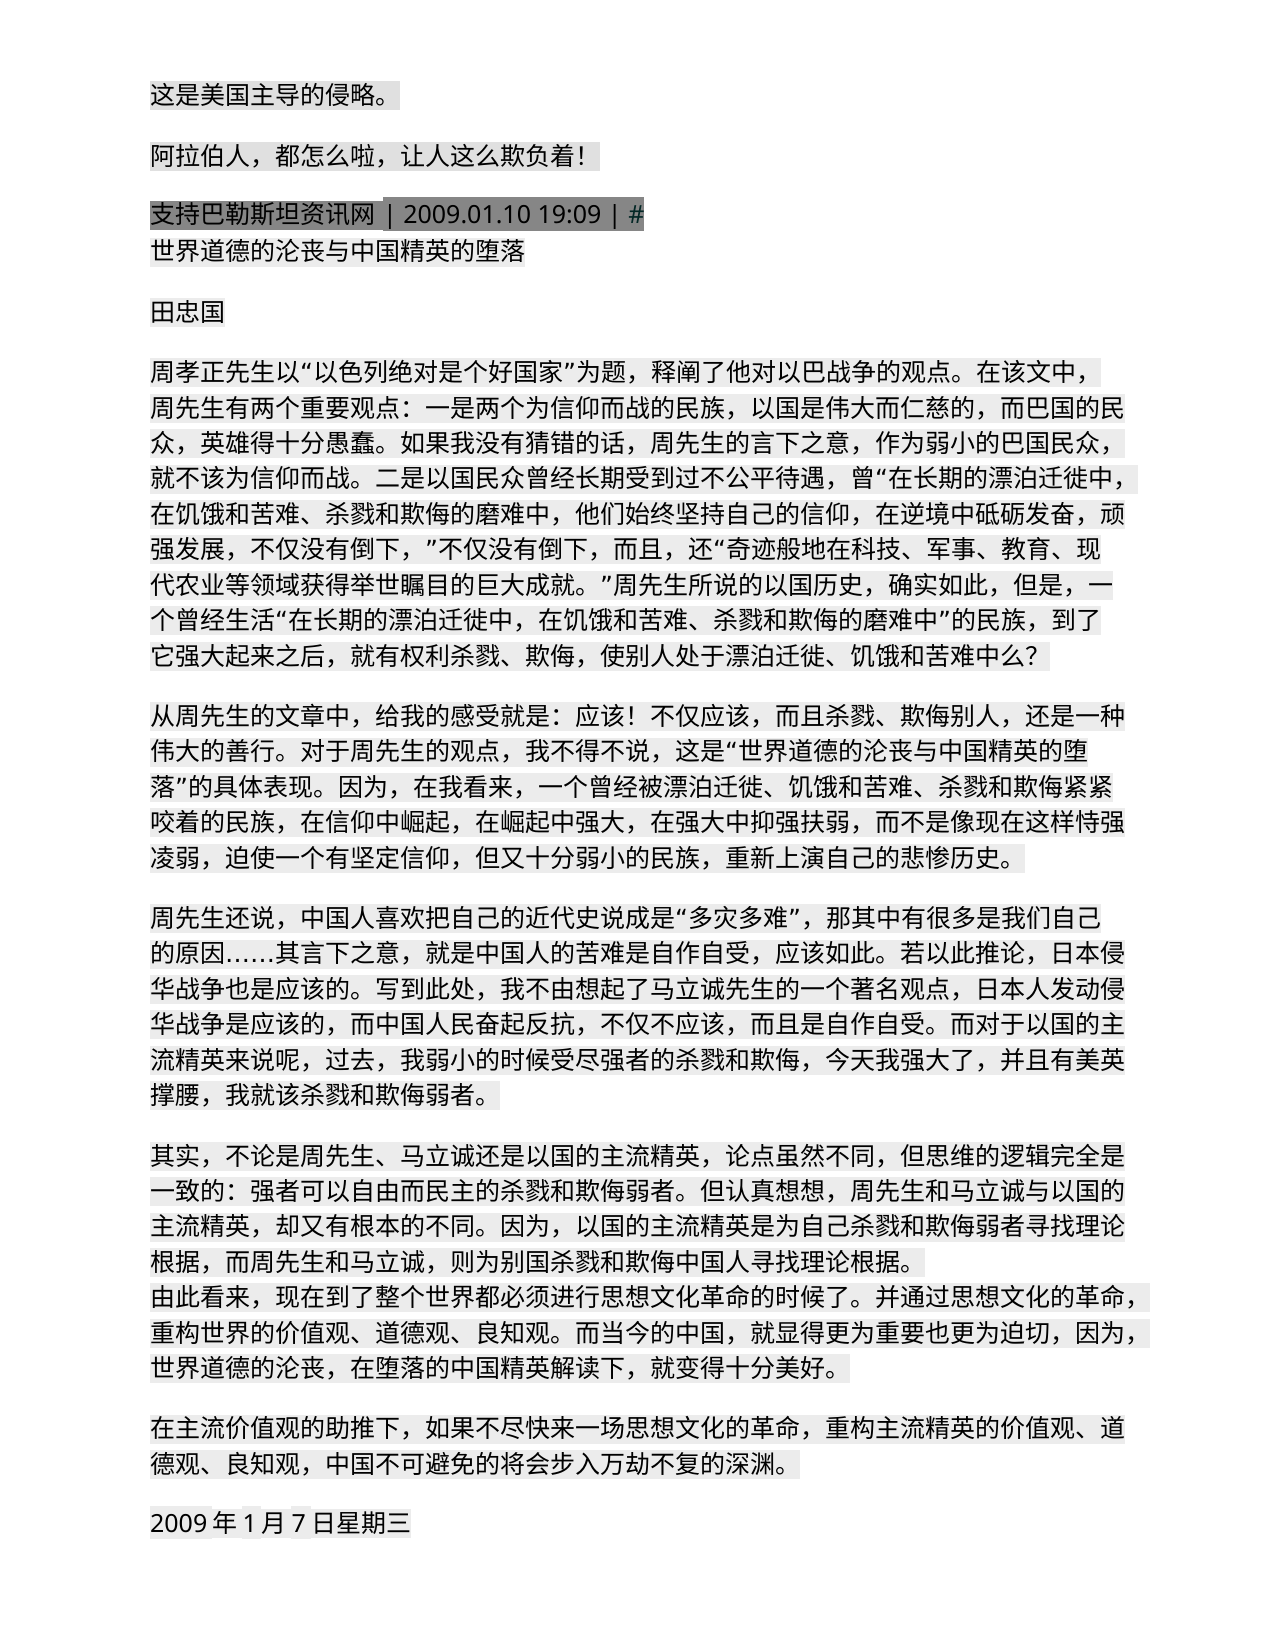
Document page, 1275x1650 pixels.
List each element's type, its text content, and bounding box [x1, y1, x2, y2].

text 这是美国主导的侵略。 [150, 75, 1125, 110]
text 周孝正先生以“以色列绝对是个好国家”为题，释阐了他对以巴战争的观点。在该文中，周先生有两个重要观点：一是两个为信仰而战的民族，以国是伟大而仁慈的，而巴国的民众，英雄得十分愚蠢。如果我没有猜错的话，周先生的言下之意，作为弱小的巴国民众，就不该为信仰而战。二是以国民众曾经长期受到过不公平待遇，曾“在长期的漂泊迁徙中，在饥饿和苦难、杀戮和欺侮的磨难中，他们始终坚持自己的信仰，在逆境中砥砺发奋，顽强发展，不仅没有倒下，”不仅没有倒下，而且，还“奇迹般地在科技、军事、教育、现代农业等领域获得举世瞩目的巨大成就。”周先生所说的以国历史，确实如此，但是，一个曾经生活“在长期的漂泊迁徙中，在饥饿和苦难、杀戮和欺侮的磨难中”的民族，到了它强大起来之后，就有权利杀戮、欺侮，使别人处于漂泊迁徙、饥饿和苦难中么？ [150, 352, 1125, 671]
text 其实，不论是周先生、马立诚还是以国的主流精英，论点虽然不同，但思维的逻辑完全是一致的：强者可以自由而民主的杀戮和欺侮弱者。但认真想想，周先生和马立诚与以国的主流精英，却又有根本的不同。因为，以国的主流精英是为自己杀戮和欺侮弱者寻找理论根据，而周先生和马立诚，则为别国杀戮和欺侮中国人寻找理论根据。 由此看来，现在到了整个世界都必须进行思想文化革命的时候了。并通过思想文化的革命，重构世界的价值观、道德观、良知观。而当今的中国，就显得更为重要也更为迫切，因为，世界道德的沦丧，在堕落的中国精英解读下，就变得十分美好。 [150, 1135, 1125, 1383]
text 周先生还说，中国人喜欢把自己的近代史说成是“多灾多难”，那其中有很多是我们自己的原因……其言下之意，就是中国人的苦难是自作自受，应该如此。若以此推论，日本侵华战争也是应该的。写到此处，我不由想起了马立诚先生的一个著名观点，日本人发动侵华战争是应该的，而中国人民奋起反抗，不仅不应该，而且是自作自受。而对于以国的主流精英来说呢，过去，我弱小的时候受尽强者的杀戮和欺侮，今天我强大了，并且有美英撑腰，我就该杀戮和欺侮弱者。 [150, 898, 1125, 1110]
text 田忠国 [150, 292, 1125, 327]
text 从周先生的文章中，给我的感受就是：应该！不仅应该，而且杀戮、欺侮别人，还是一种伟大的善行。对于周先生的观点，我不得不说，这是“世界道德的沦丧与中国精英的堕落”的具体表现。因为，在我看来，一个曾经被漂泊迁徙、饥饿和苦难、杀戮和欺侮紧紧咬着的民族，在信仰中崛起，在崛起中强大，在强大中抑强扶弱，而不是像现在这样恃强凌弱，迫使一个有坚定信仰，但又十分弱小的民族，重新上演自己的悲惨历史。 [150, 696, 1125, 873]
text 2009年1月7日星期三 [150, 1504, 1125, 1539]
text 支持巴勒斯坦资讯网 | 2009.01.10 19:09 | # [150, 196, 1125, 231]
text 世界道德的沦丧与中国精英的堕落 [150, 231, 1125, 267]
text 在主流价值观的助推下，如果不尽快来一场思想文化的革命，重构主流精英的价值观、道德观、良知观，中国不可避免的将会步入万劫不复的深渊。 [150, 1408, 1125, 1479]
text 阿拉伯人，都怎么啦，让人这么欺负着！ [150, 135, 1125, 171]
